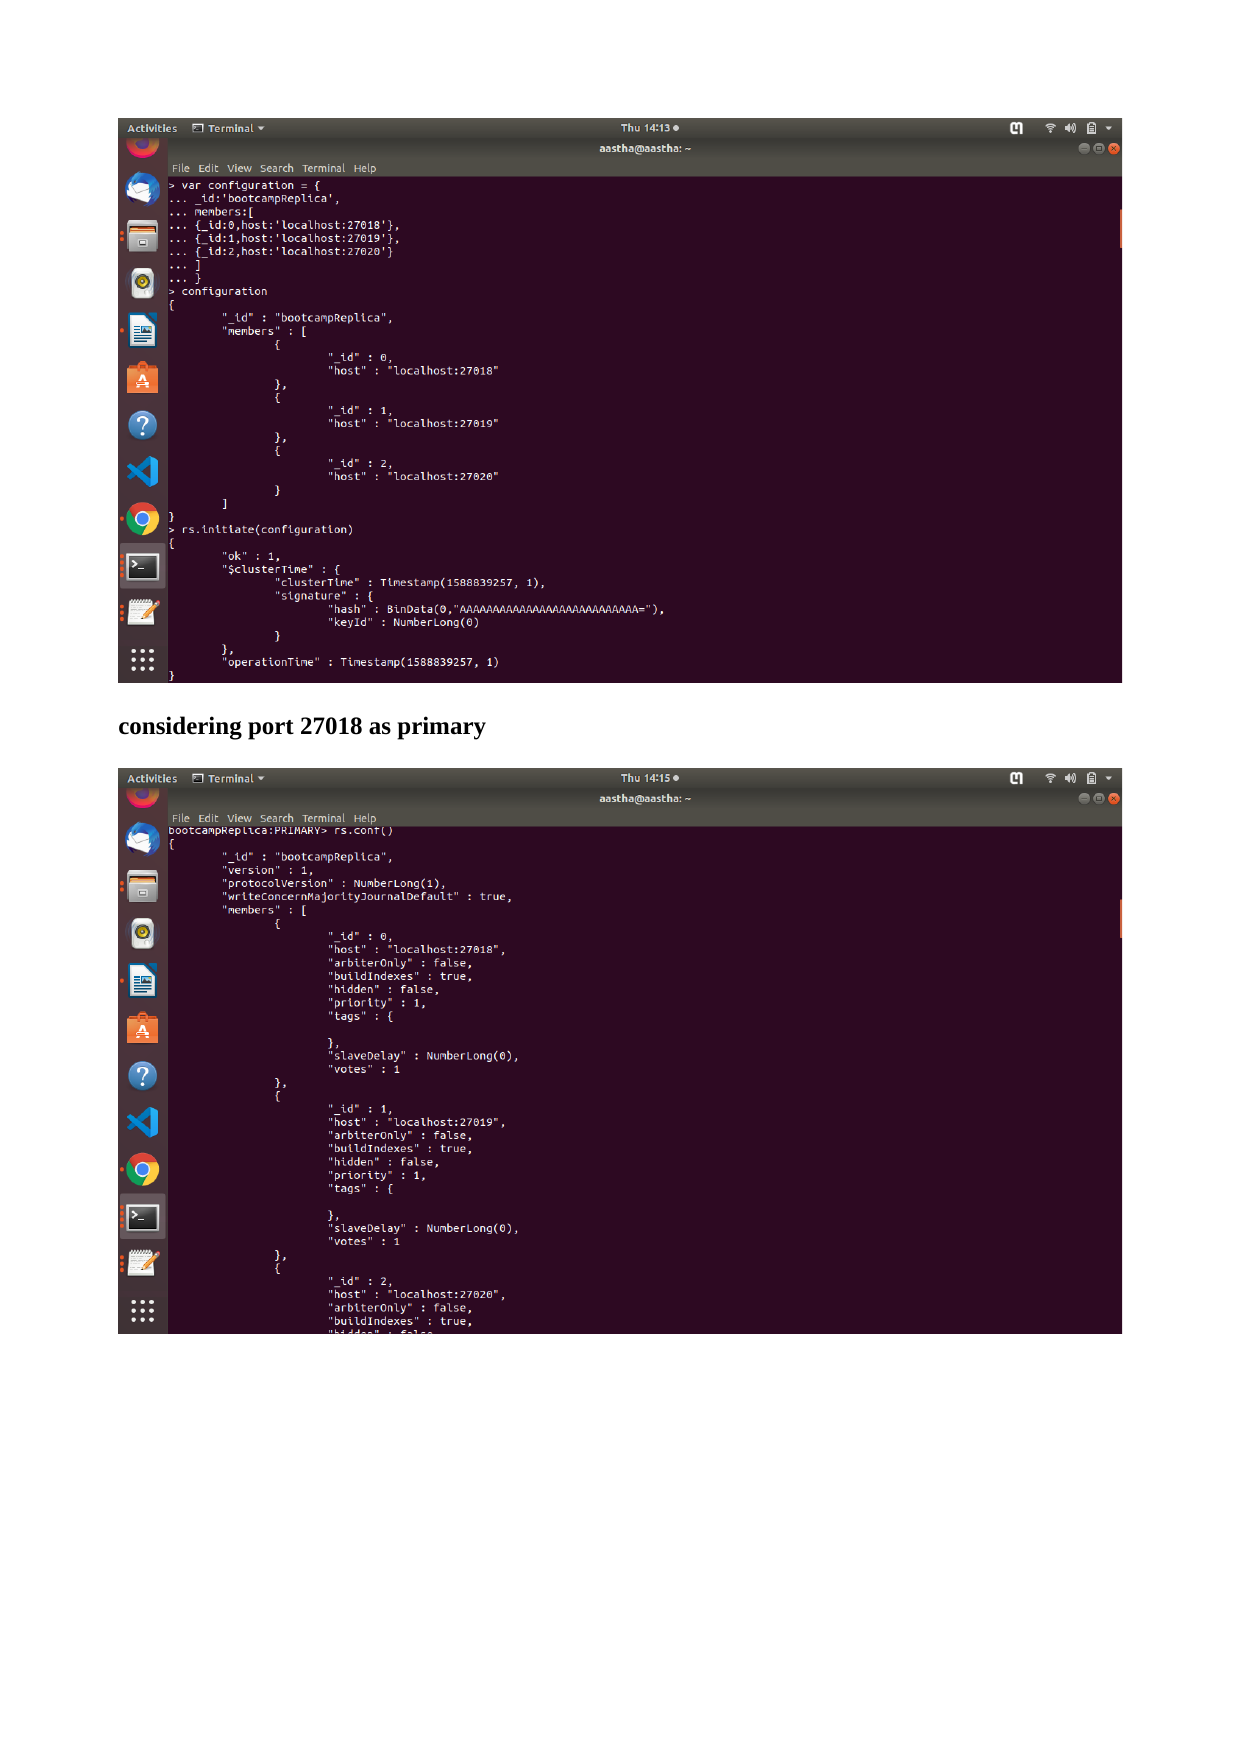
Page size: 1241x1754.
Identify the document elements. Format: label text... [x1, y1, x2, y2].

text considering port 27018 as primary [118, 711, 1122, 740]
picture [118, 118, 1123, 683]
picture [118, 768, 1123, 1334]
